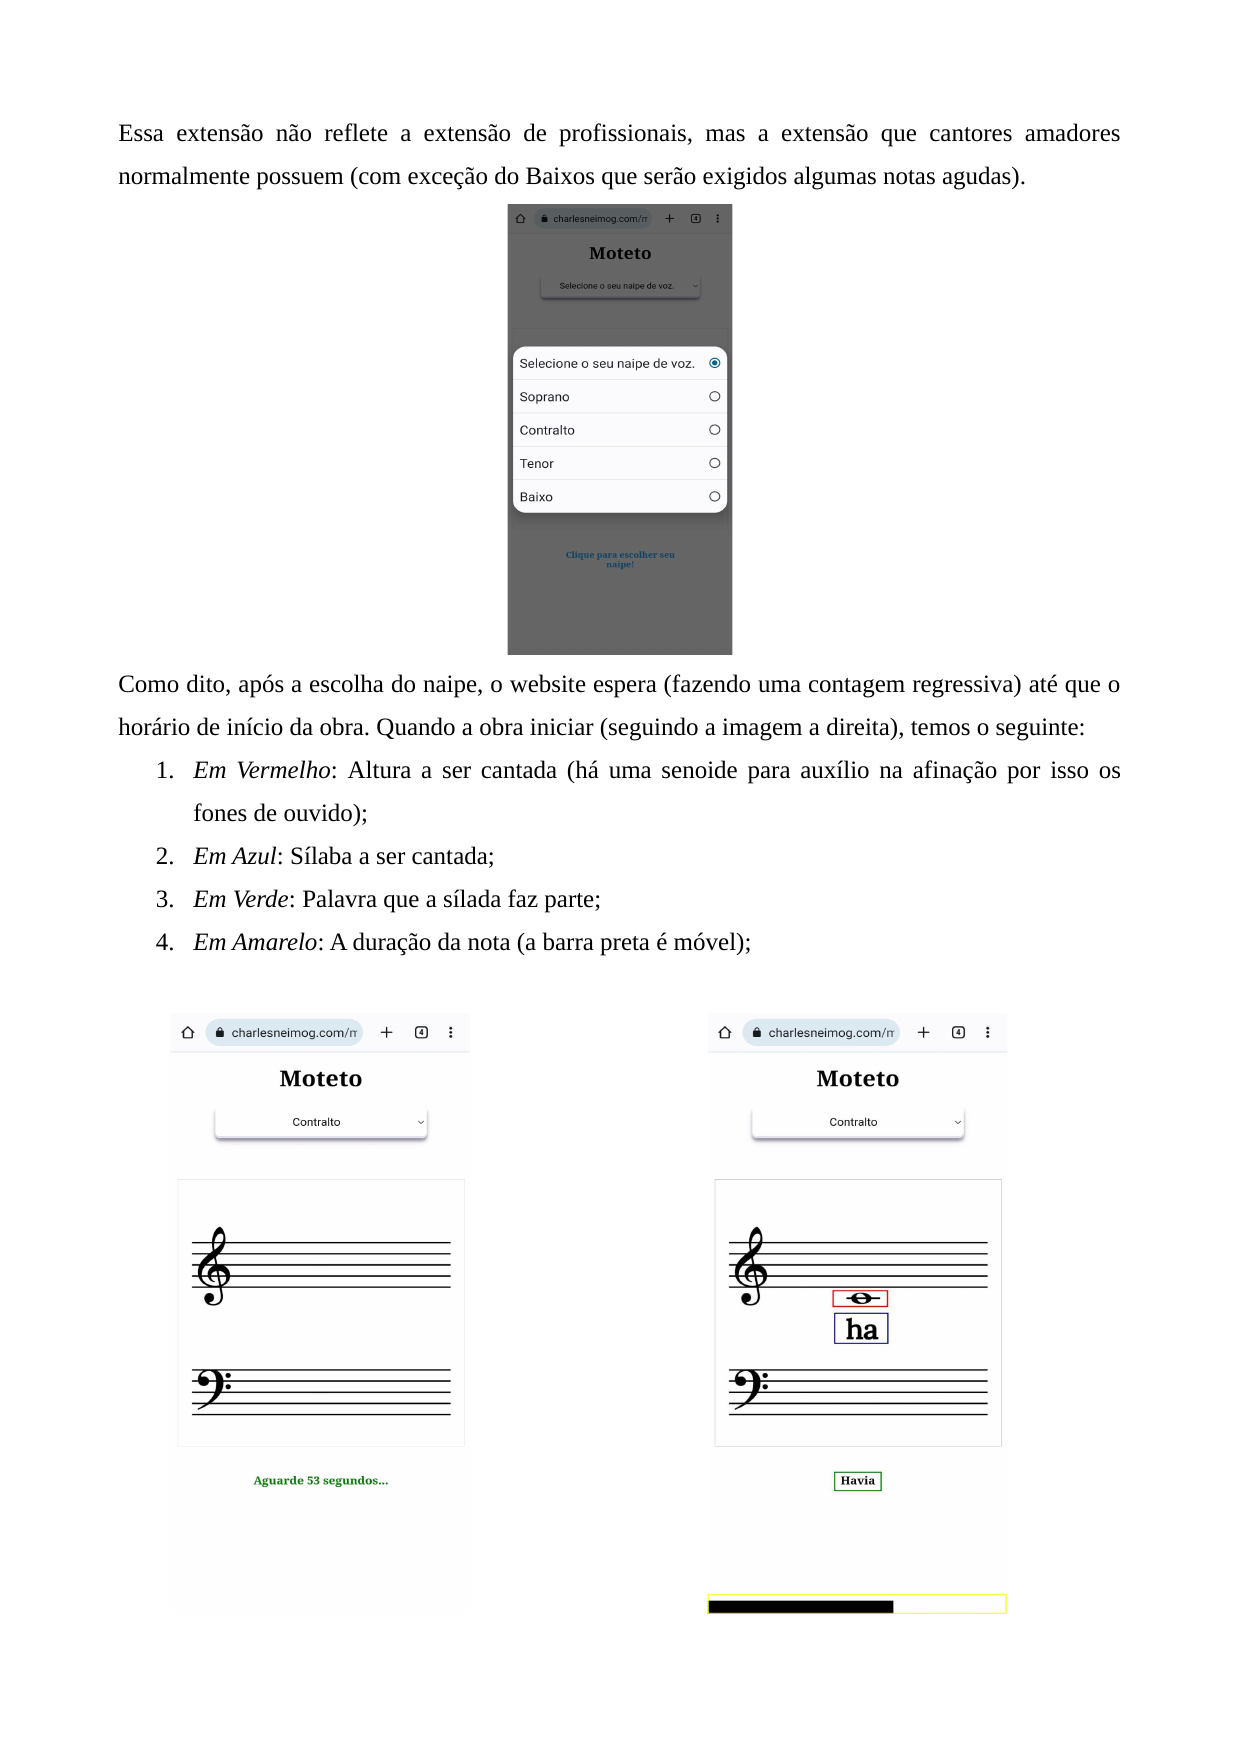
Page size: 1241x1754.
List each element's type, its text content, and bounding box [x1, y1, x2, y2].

list Em Vermelho: Altura a ser cantada (há uma senoide para auxílio na afinação por isso os fones de ouvido); [156, 755, 1122, 827]
text Como dito, após a escolha do naipe, o website espera (fazendo uma contagem regressiva) até que o horário de início da obra. Quando a obra iniciar (seguindo a imagem a direita), temos o seguinte: [118, 669, 1122, 741]
list Em Verde: Palavra que a sílada faz parte; [156, 884, 1122, 913]
list Em Amarelo: A duração da nota (a barra preta é móvel); [156, 927, 1122, 956]
picture [507, 204, 733, 655]
text Essa extensão não reflete a extensão de profissionais, mas a extensão que cantores amadores normalmente possuem (com exceção do Baixos que serão exigidos algumas notas agudas). [118, 118, 1122, 190]
picture [707, 1013, 1008, 1614]
list Em Azul: Sílaba a ser cantada; [156, 841, 1122, 870]
picture [170, 1013, 471, 1614]
